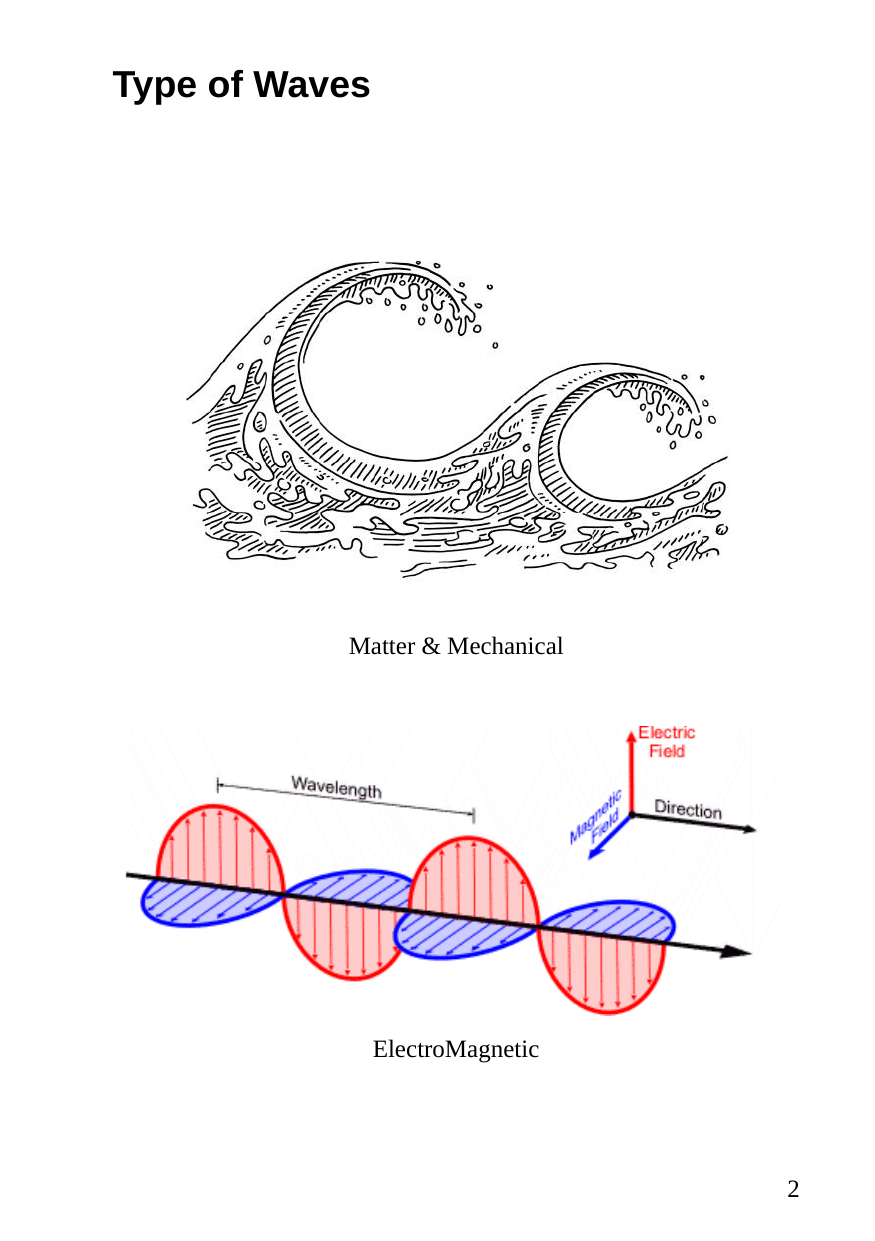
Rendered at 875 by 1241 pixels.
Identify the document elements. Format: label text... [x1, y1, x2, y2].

subtitle Type of Waves [112, 62, 799, 106]
text Matter & Mechanical [112, 631, 799, 660]
picture [125, 726, 787, 1016]
text ElectroMagnetic [112, 1034, 799, 1063]
picture [156, 213, 757, 613]
